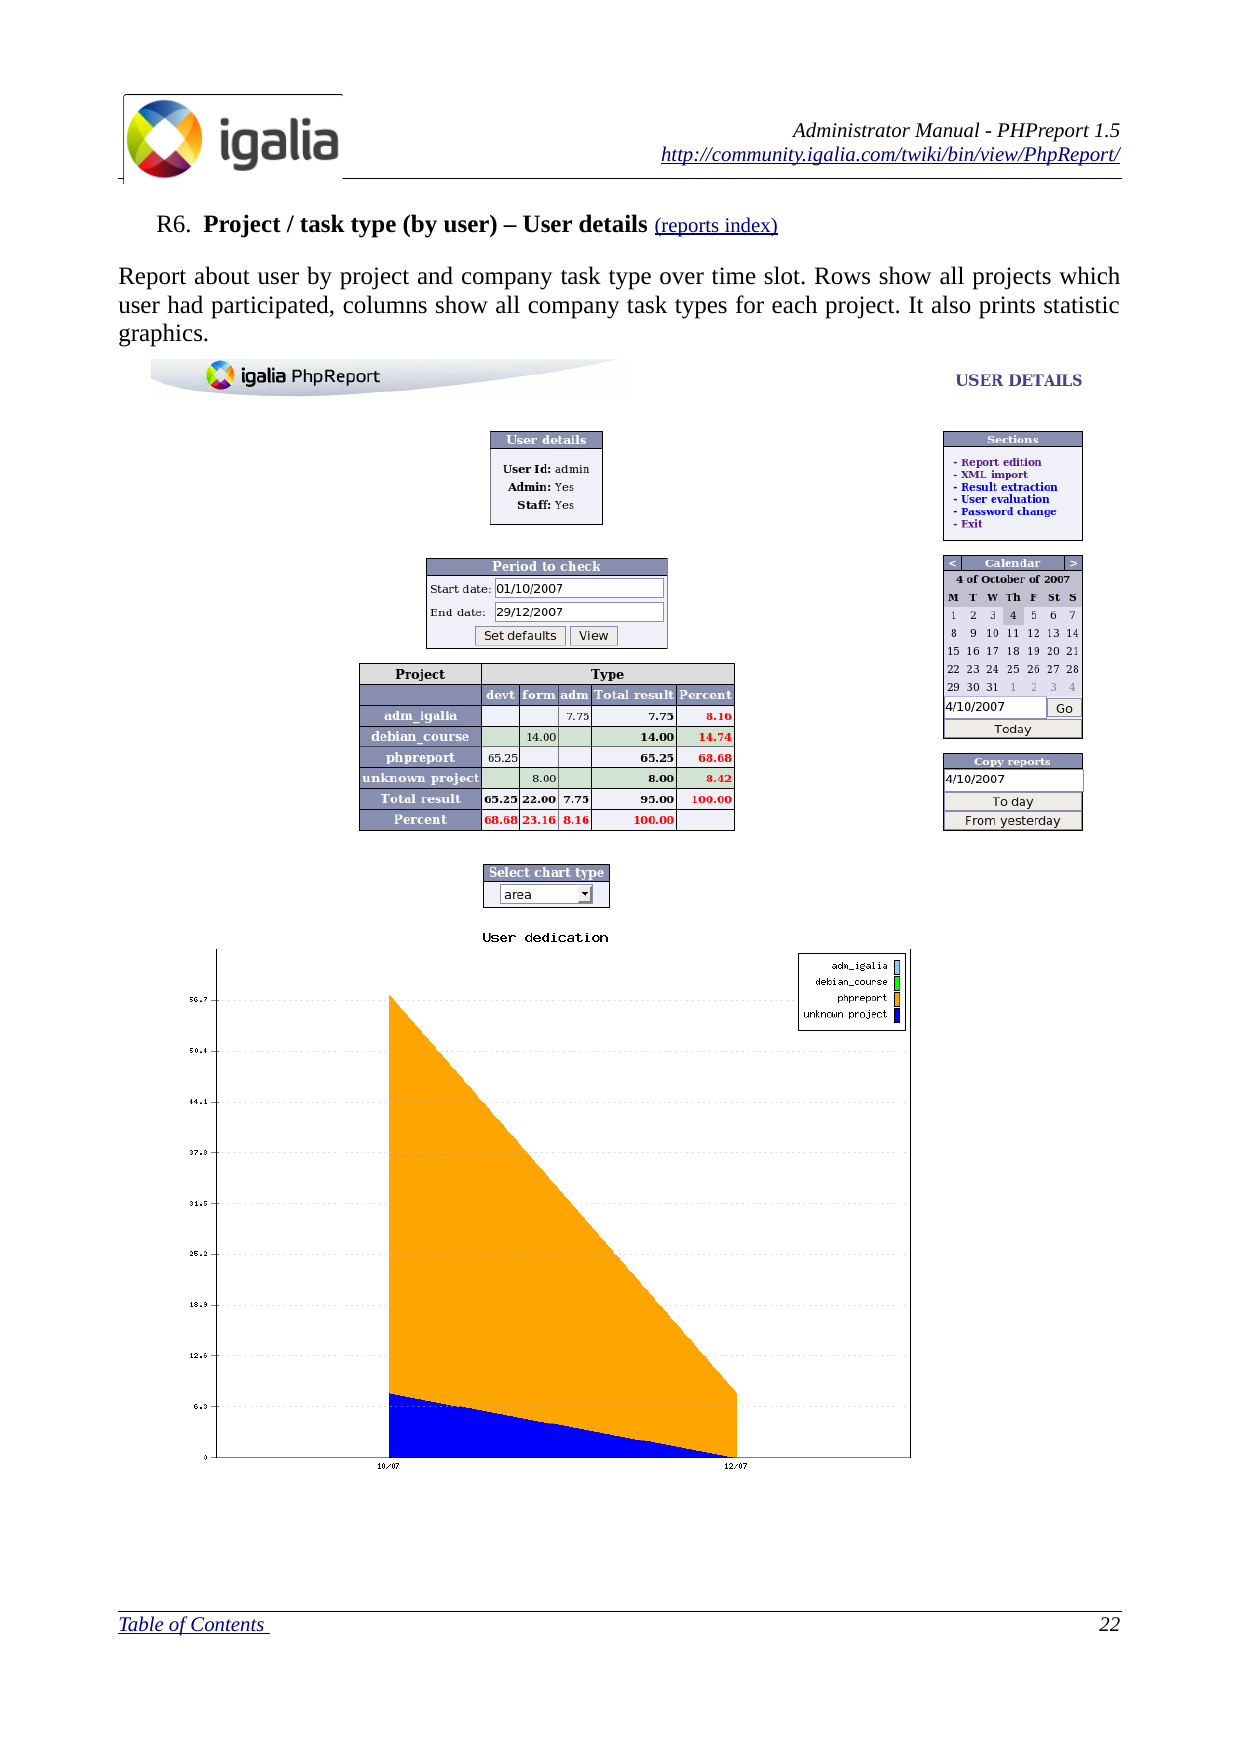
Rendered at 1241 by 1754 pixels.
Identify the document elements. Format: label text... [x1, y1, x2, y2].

picture [150, 359, 1090, 1525]
text Report about user by project and company task type over time slot. Rows show all projects which user had participated, columns show all company task types for each project. It also prints statistic graphics. [118, 261, 1122, 347]
list Project / task type (by user) – User details (reports index) [156, 209, 1122, 237]
picture [123, 94, 343, 184]
